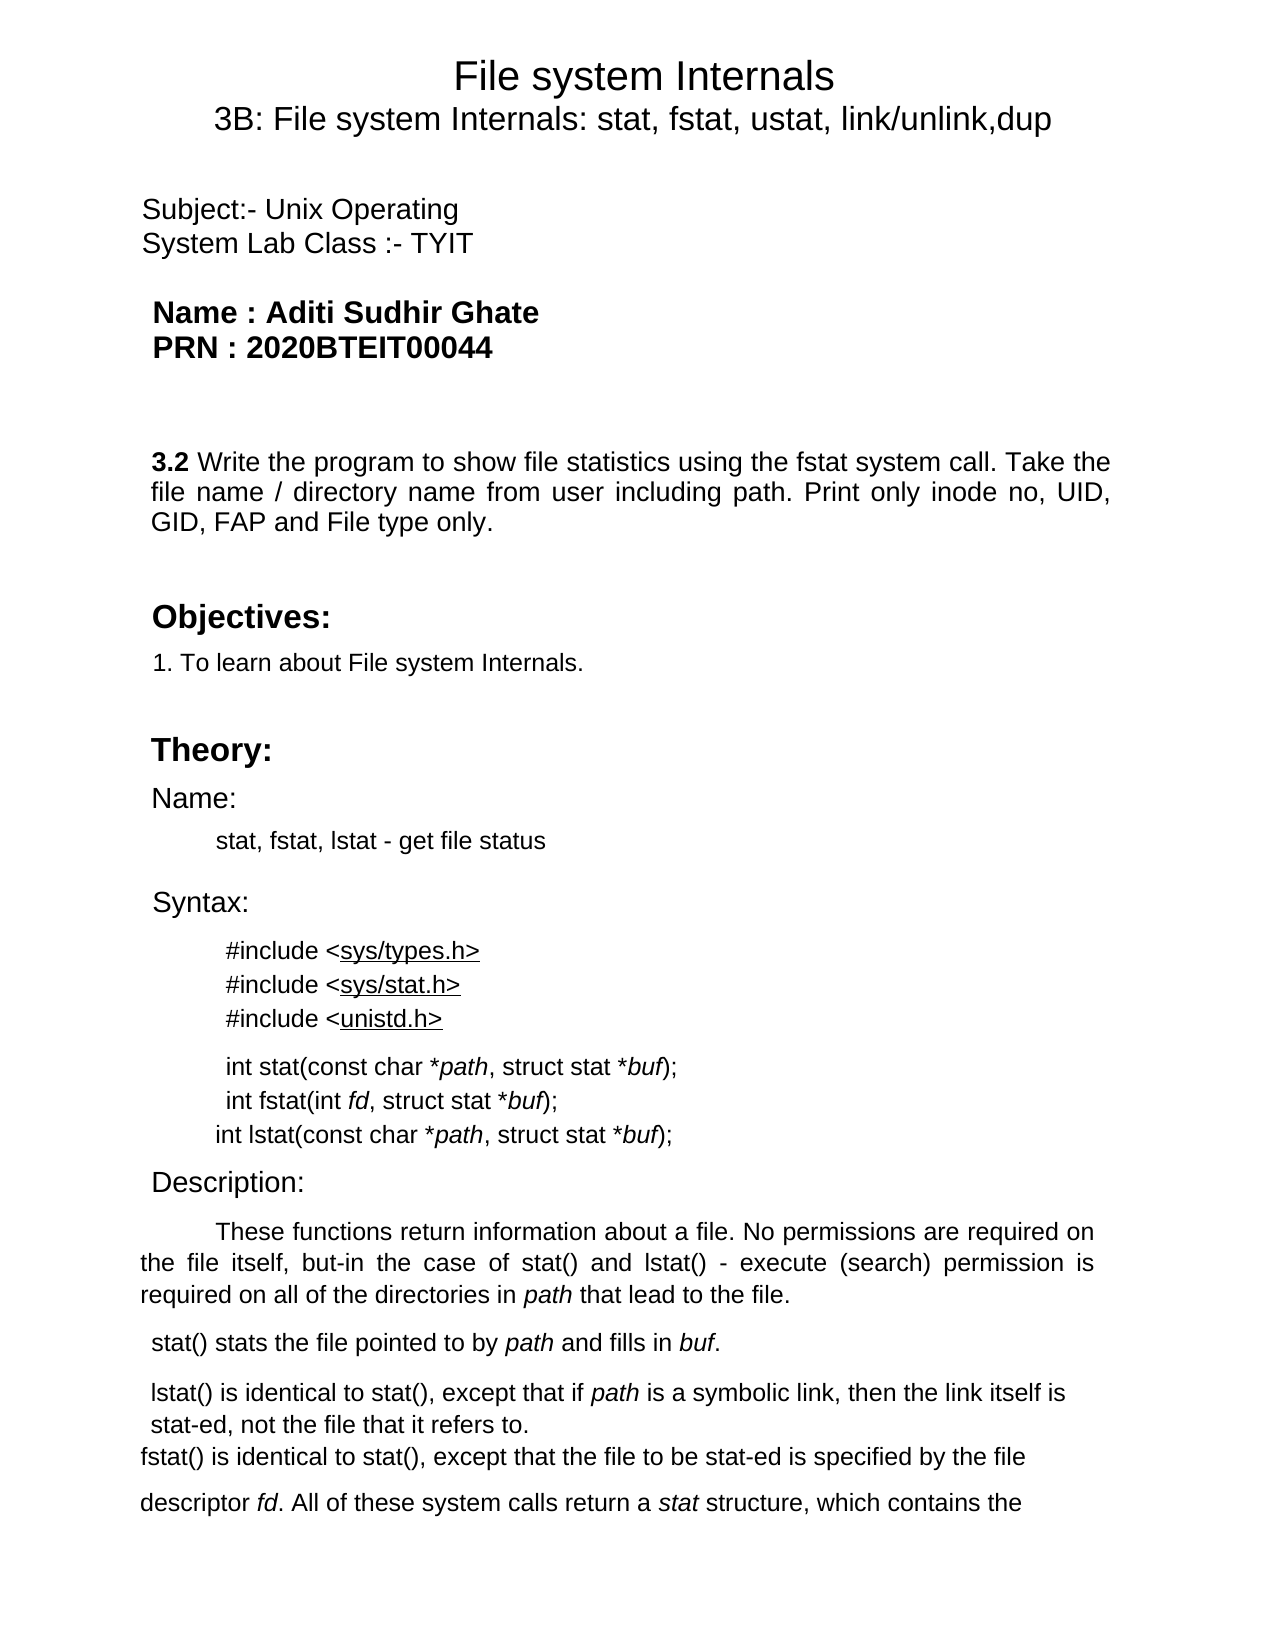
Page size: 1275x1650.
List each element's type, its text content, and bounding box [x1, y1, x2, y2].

text #include <sys/types.h> [226, 936, 1114, 964]
text int fstat(int fd, struct stat *buf); [226, 1086, 1114, 1114]
text File system Internals [140, 51, 1114, 99]
text 3.2 Write the program to show file statistics using the fstat system call. Take the file name / directory name from user including path. Print only inode no, UID, GID, FAP and File type only. [151, 448, 1112, 537]
text Subject:- Unix Operating [142, 192, 1114, 226]
text Theory: [151, 730, 1114, 768]
text Name: [151, 781, 1114, 814]
text Syntax: [152, 885, 1114, 919]
text #include <sys/stat.h> [226, 969, 1114, 998]
text Objectives: [152, 597, 1114, 636]
text stat, fstat, lstat - get file status [216, 826, 1114, 855]
text lstat() is identical to stat(), except that if path is a symbolic link, then the link itself is stat-ed, not the file that it refers to. [150, 1378, 1114, 1438]
text Description: [151, 1165, 1114, 1198]
text int stat(const char *path, struct stat *buf); [226, 1052, 1114, 1081]
text Name : Aditi Sudhir Ghate PRN : 2020BTEIT00044 [152, 294, 1114, 366]
text fstat() is identical to stat(), except that the file to be stat-ed is specified by the file descriptor fd. All of these system calls return a stat structure, which contains the [140, 1442, 1084, 1517]
text int lstat(const char *path, struct stat *buf); [215, 1120, 1114, 1149]
text System Lab Class :- TYIT [142, 226, 1114, 259]
text 3B: File system Internals: stat, fstat, ustat, link/unlink,dup [140, 99, 1114, 137]
text #include <unistd.h> [226, 1004, 1114, 1032]
text 1. To learn about File system Internals. [152, 648, 1114, 677]
text These functions return information about a file. No permissions are required on the file itself, but-in the case of stat() and lstat() - execute (search) permission is required on all of the directories in path that lead to the file. [140, 1217, 1096, 1308]
text stat() stats the file pointed to by path and fills in buf. [151, 1328, 1114, 1357]
